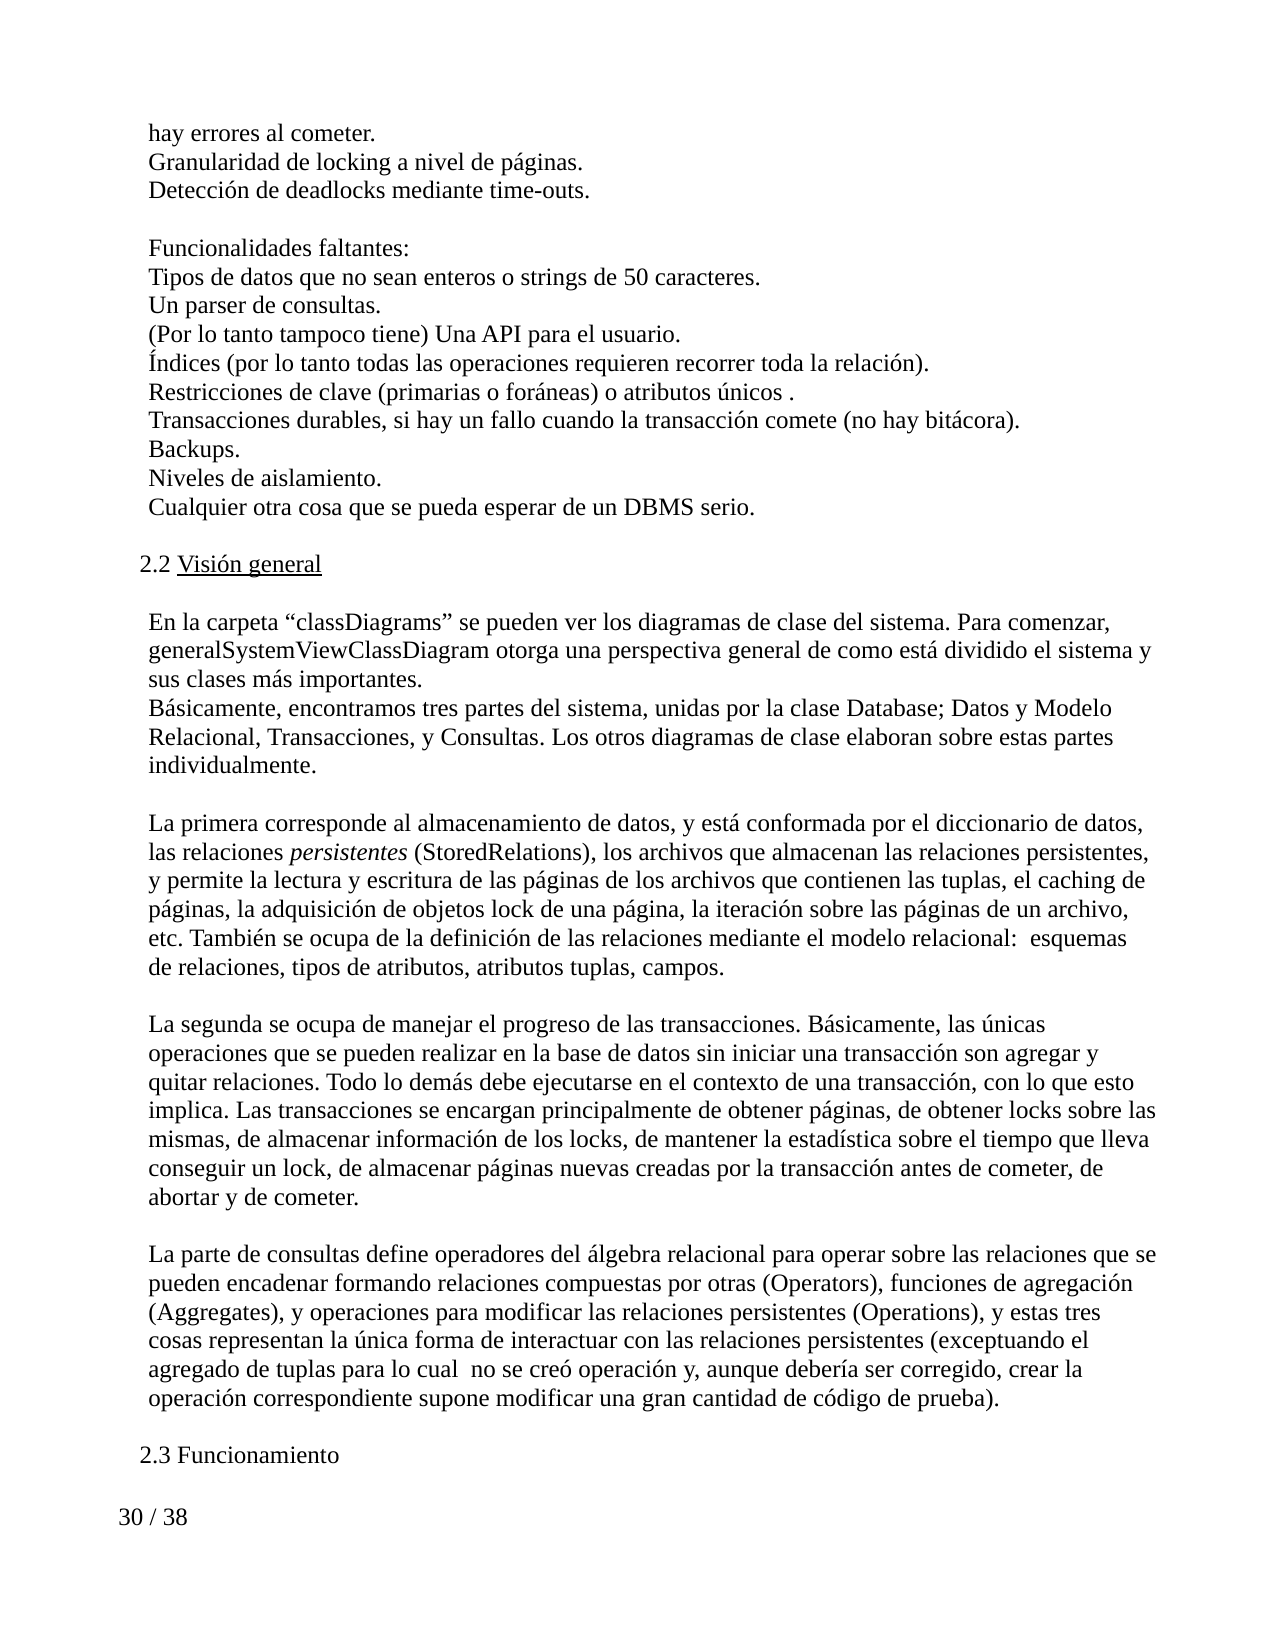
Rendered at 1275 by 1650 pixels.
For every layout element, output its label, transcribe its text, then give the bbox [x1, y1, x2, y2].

list La primera corresponde al almacenamiento de datos, y está conformada por el diccionario de datos, las relaciones persistentes (StoredRelations), los archivos que almacenan las relaciones persistentes, y permite la lectura y escritura de las páginas de los archivos que contienen las tuplas, el caching de páginas, la adquisición de objetos lock de una página, la iteración sobre las páginas de un archivo, etc. También se ocupa de la definición de las relaciones mediante el modelo relacional: esquemas de relaciones, tipos de atributos, atributos tuplas, campos. [133, 808, 1157, 981]
list (Por lo tanto tampoco tiene) Una API para el usuario. [133, 319, 1157, 348]
list La segunda se ocupa de manejar el progreso de las transacciones. Básicamente, las únicas operaciones que se pueden realizar en la base de datos sin iniciar una transacción son agregar y quitar relaciones. Todo lo demás debe ejecutarse en el contexto de una transacción, con lo que esto implica. Las transacciones se encargan principalmente de obtener páginas, de obtener locks sobre las mismas, de almacenar información de los locks, de mantener la estadística sobre el tiempo que lleva conseguir un lock, de almacenar páginas nuevas creadas por la transacción antes de cometer, de abortar y de cometer. [133, 981, 1157, 1211]
list Granularidad de locking a nivel de páginas. [133, 147, 1157, 176]
list Funcionalidades faltantes: [133, 233, 1157, 262]
list Tipos de datos que no sean enteros o strings de 50 caracteres. [133, 262, 1157, 291]
list Niveles de aislamiento. [133, 463, 1157, 492]
list Funcionamiento [133, 1441, 1157, 1469]
list En la carpeta “classDiagrams” se pueden ver los diagramas de clase del sistema. Para comenzar, generalSystemViewClassDiagram otorga una perspectiva general de como está dividido el sistema y sus clases más importantes. [133, 607, 1157, 693]
list Restricciones de clave (primarias o foráneas) o atributos únicos . [133, 377, 1157, 406]
list Cualquier otra cosa que se pueda esperar de un DBMS serio. [133, 492, 1157, 521]
list hay errores al cometer. [133, 118, 1157, 147]
list Transacciones durables, si hay un fallo cuando la transacción comete (no hay bitácora). [133, 406, 1157, 434]
list Básicamente, encontramos tres partes del sistema, unidas por la clase Database; Datos y Modelo Relacional, Transacciones, y Consultas. Los otros diagramas de clase elaboran sobre estas partes individualmente. [133, 693, 1157, 779]
list La parte de consultas define operadores del álgebra relacional para operar sobre las relaciones que se pueden encadenar formando relaciones compuestas por otras (Operators), funciones de agregación (Aggregates), y operaciones para modificar las relaciones persistentes (Operations), y estas tres cosas representan la única forma de interactuar con las relaciones persistentes (exceptuando el agregado de tuplas para lo cual no se creó operación y, aunque debería ser corregido, crear la operación correspondiente supone modificar una gran cantidad de código de prueba). [133, 1239, 1157, 1412]
list Backups. [133, 434, 1157, 463]
list Detección de deadlocks mediante time-outs. [133, 176, 1157, 204]
list Visión general [133, 549, 1157, 578]
list Índices (por lo tanto todas las operaciones requieren recorrer toda la relación). [133, 348, 1157, 377]
list Un parser de consultas. [133, 291, 1157, 319]
